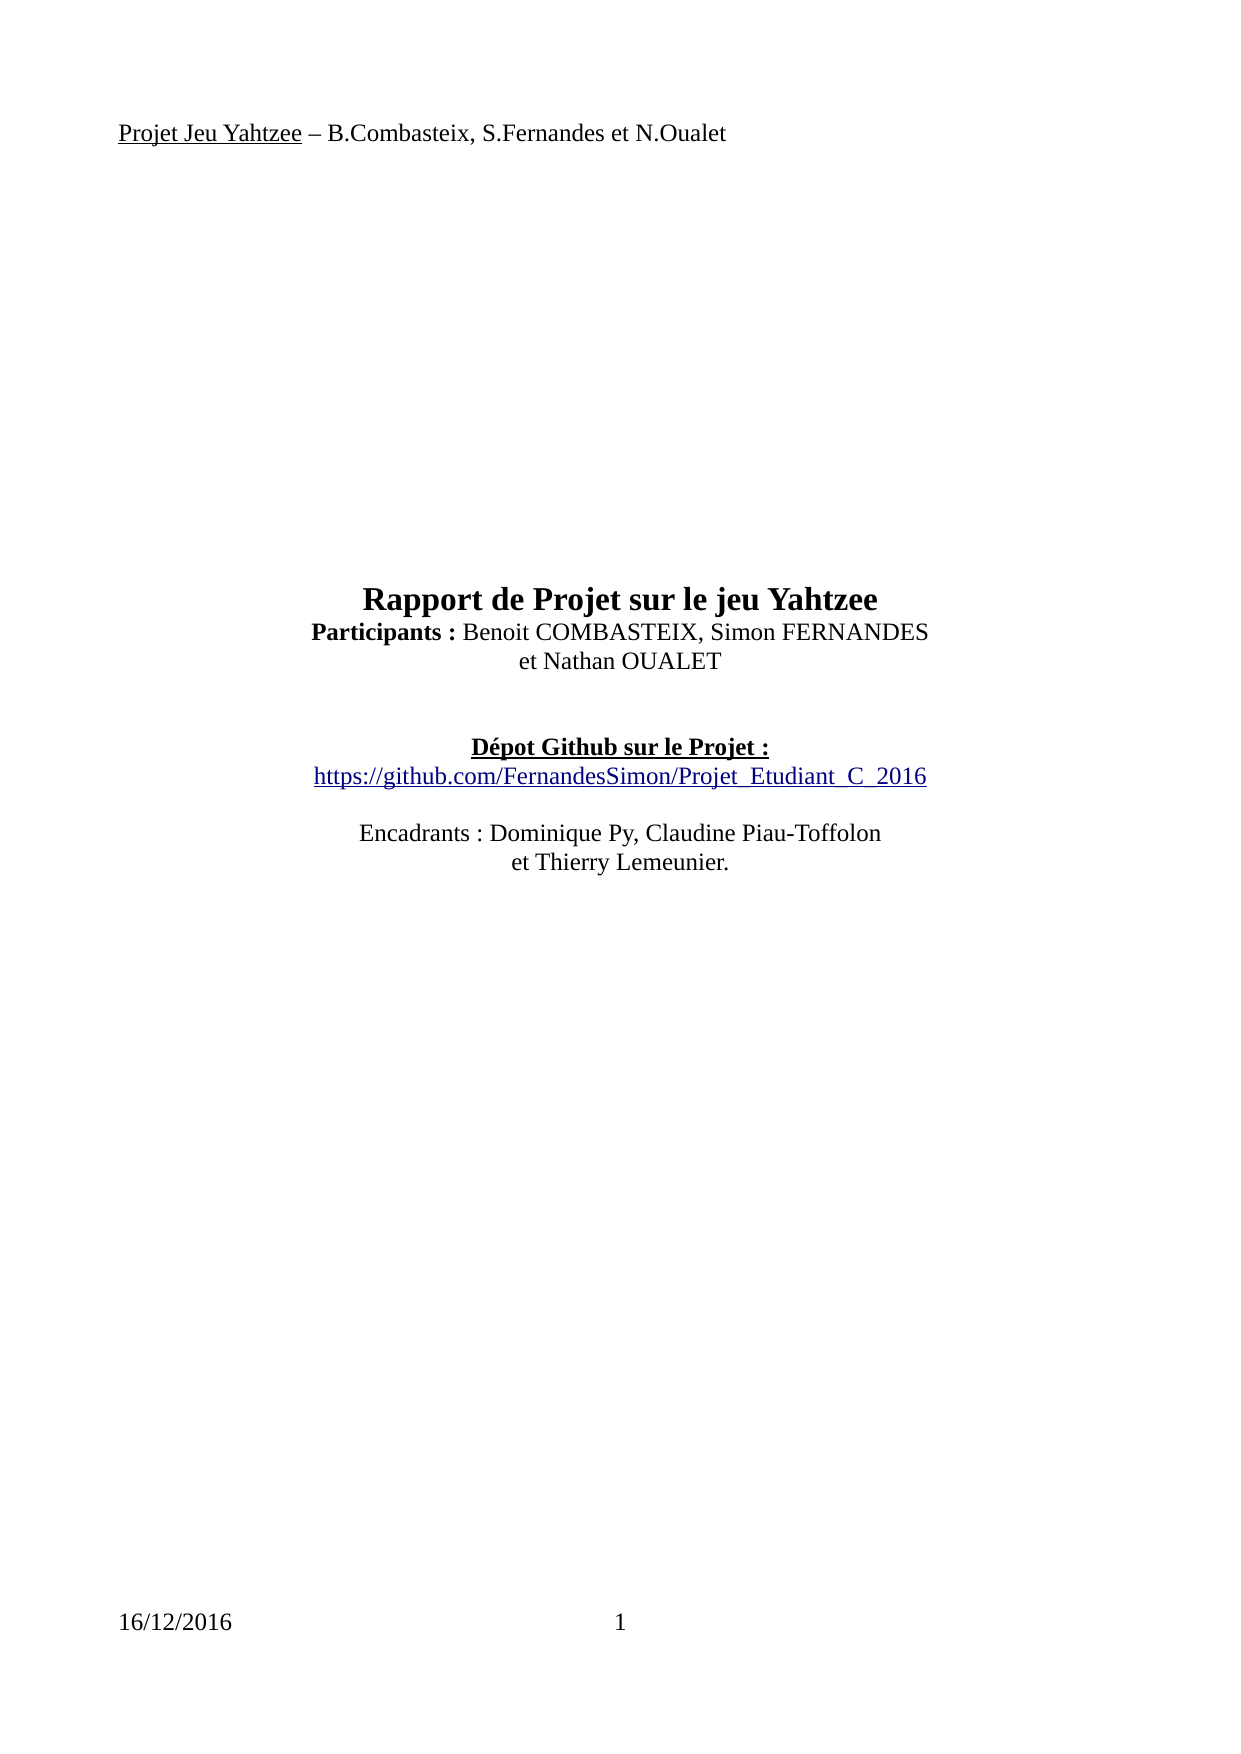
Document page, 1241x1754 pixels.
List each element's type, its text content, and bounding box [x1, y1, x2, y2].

text https://github.com/FernandesSimon/Projet_Etudiant_C_2016 [118, 761, 1122, 790]
text Dépot Github sur le Projet : [118, 732, 1122, 761]
text et Nathan OUALET [118, 646, 1122, 675]
text Participants : Benoit COMBASTEIX, Simon FERNANDES [118, 617, 1122, 646]
text Encadrants : Dominique Py, Claudine Piau-Toffolon [118, 818, 1122, 847]
text et Thierry Lemeunier. [118, 847, 1122, 876]
text Rapport de Projet sur le jeu Yahtzee [118, 579, 1122, 617]
